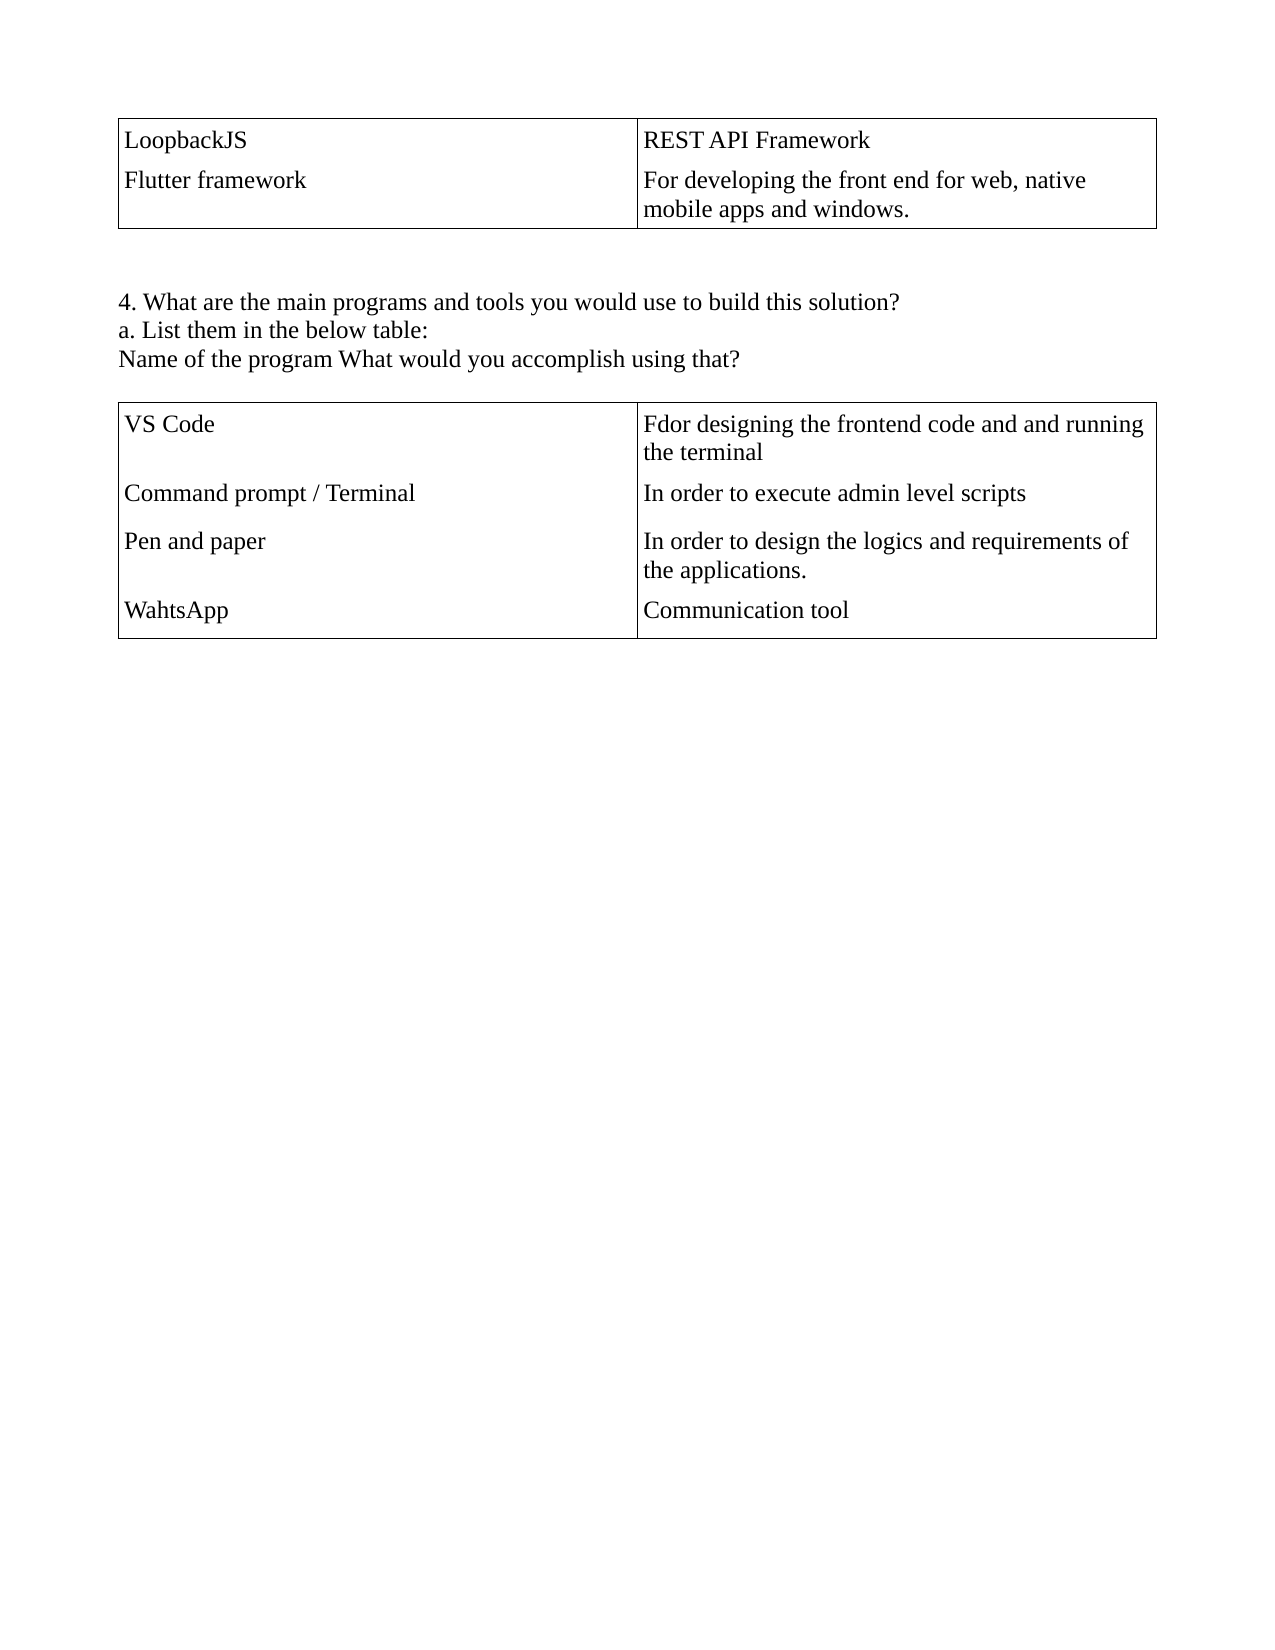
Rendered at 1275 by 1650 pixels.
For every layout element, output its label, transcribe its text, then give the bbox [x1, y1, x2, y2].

text a. List them in the below table: [118, 316, 1157, 344]
table_header Fdor designing the frontend code and and running the terminal [638, 403, 1156, 472]
table_cell Command prompt / Terminal [119, 472, 637, 520]
table_cell For developing the front end for web, native mobile apps and windows. [638, 159, 1156, 228]
table_cell Flutter framework [119, 159, 637, 228]
table_cell Communication tool [638, 589, 1156, 637]
table_header LoopbackJS [119, 119, 637, 159]
text Name of the program What would you accomplish using that? [118, 344, 1157, 402]
table_cell WahtsApp [119, 589, 637, 637]
table_cell In order to design the logics and requirements of the applications. [638, 520, 1156, 589]
table_header VS Code [119, 403, 637, 472]
text 4. What are the main programs and tools you would use to build this solution? [118, 287, 1157, 316]
table_cell Pen and paper [119, 520, 637, 589]
table_header REST API Framework [638, 119, 1156, 159]
table_cell In order to execute admin level scripts [638, 472, 1156, 520]
